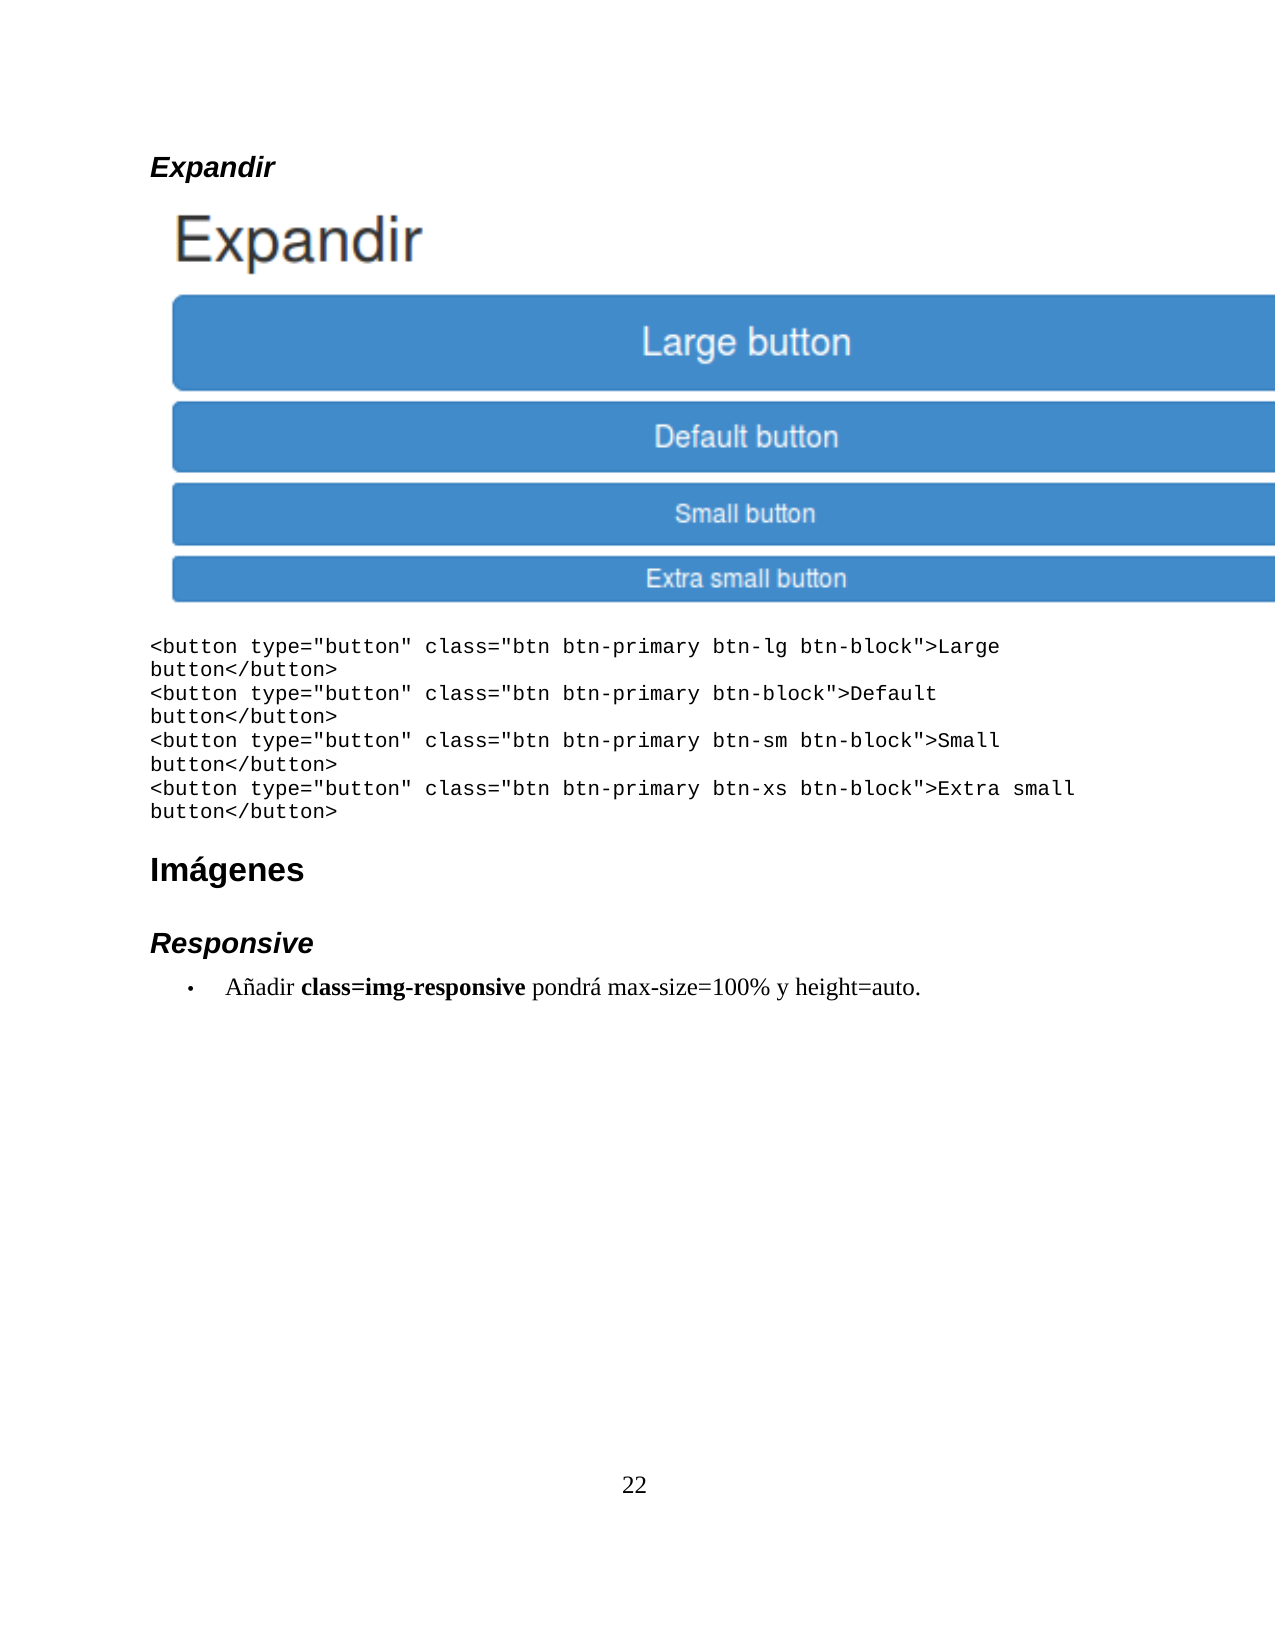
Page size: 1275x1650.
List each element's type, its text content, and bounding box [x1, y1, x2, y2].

subtitle Expandir [150, 150, 1125, 183]
text <button type="button" class="btn btn-primary btn-sm btn-block">Small button</button> [150, 730, 1125, 777]
subtitle Responsive [150, 926, 1125, 959]
text <button type="button" class="btn btn-primary btn-block">Default button</button> [150, 683, 1125, 730]
picture [150, 196, 1275, 636]
list Añadir class=img-responsive pondrá max-size=100% y height=auto. [187, 972, 1125, 1001]
subtitle Imágenes [150, 850, 1125, 888]
text <button type="button" class="btn btn-primary btn-xs btn-block">Extra small button</button> [150, 777, 1125, 825]
text <button type="button" class="btn btn-primary btn-lg btn-block">Large button</button> [150, 636, 1125, 683]
